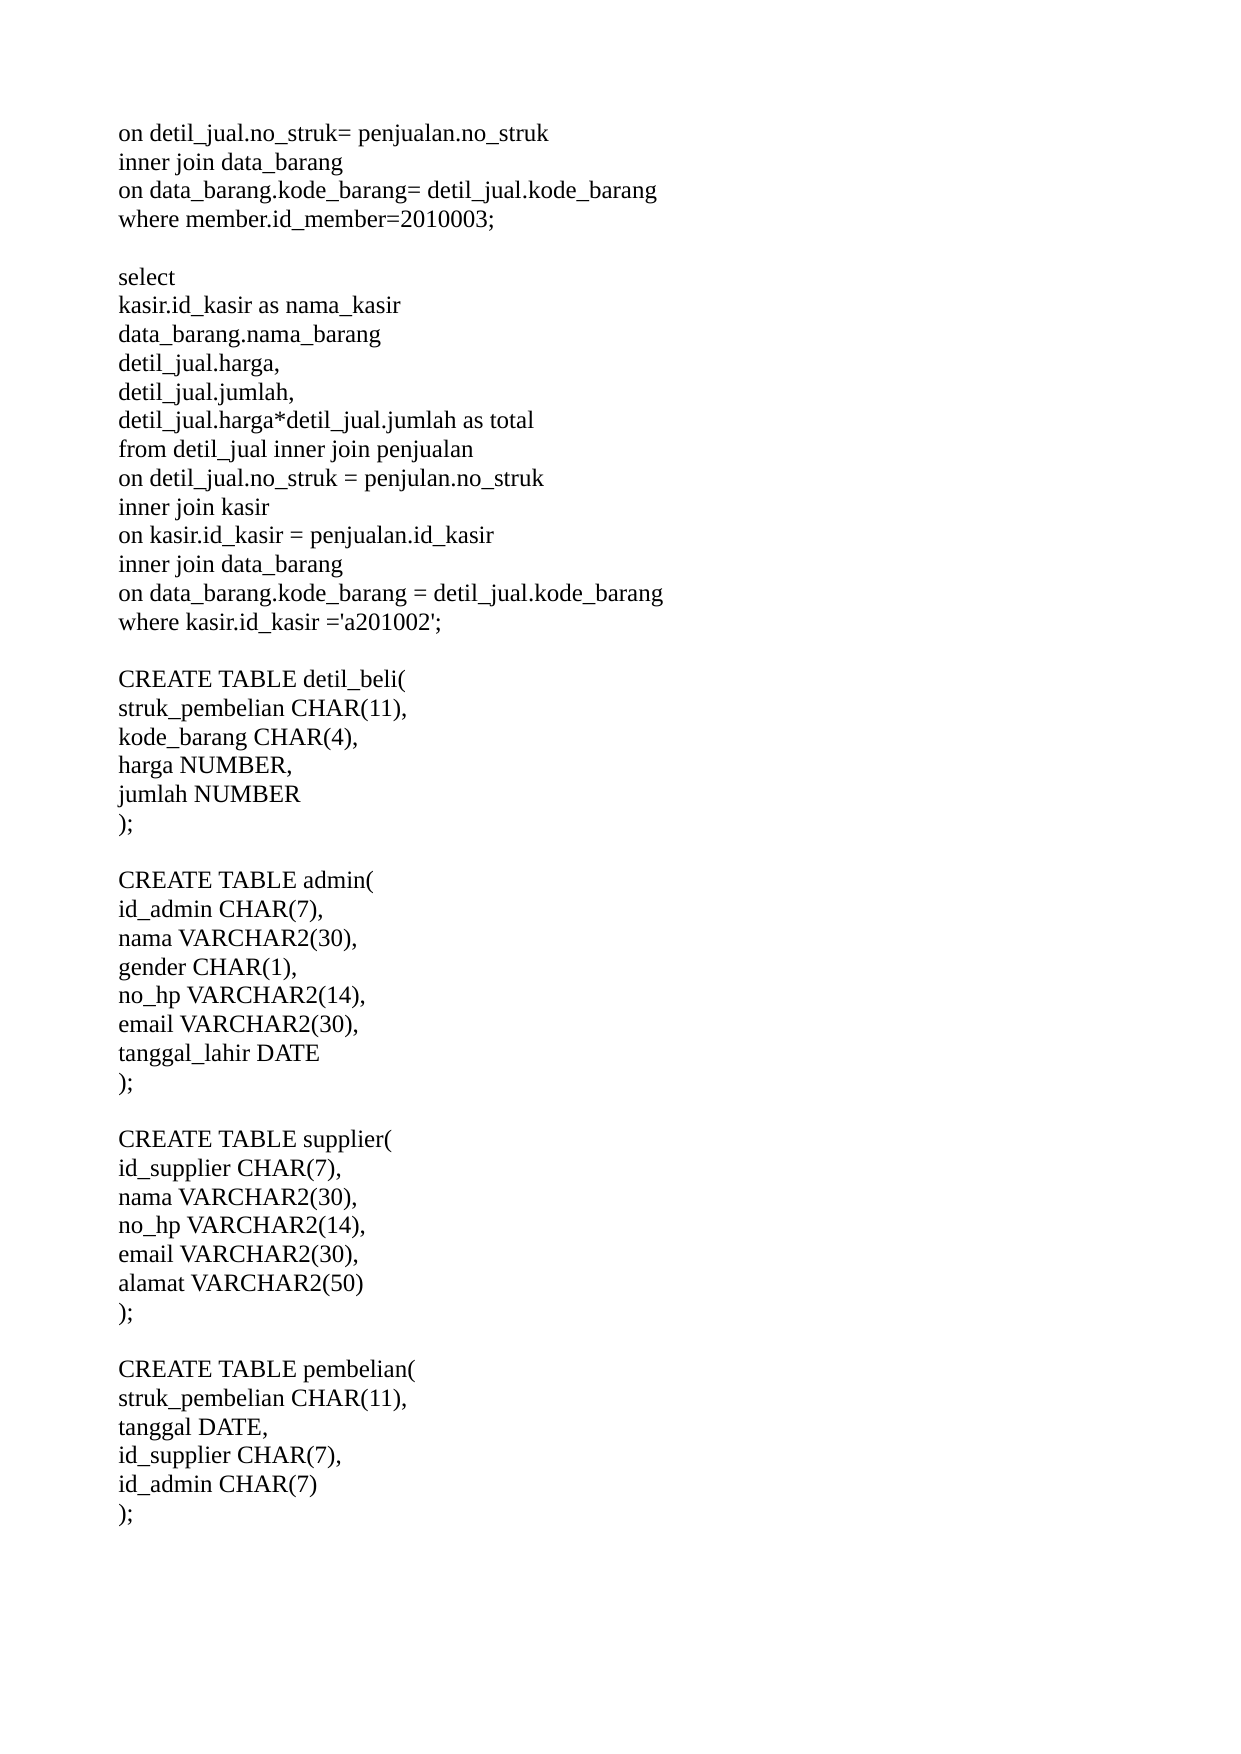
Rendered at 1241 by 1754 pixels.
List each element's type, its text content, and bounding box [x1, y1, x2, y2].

text select [118, 262, 1122, 291]
text on detil_jual.no_struk = penjulan.no_struk [118, 463, 1122, 492]
text id_supplier CHAR(7), [118, 1153, 1122, 1182]
text inner join data_barang [118, 549, 1122, 578]
text nama VARCHAR2(30), [118, 923, 1122, 952]
text inner join data_barang [118, 147, 1122, 176]
text on data_barang.kode_barang = detil_jual.kode_barang [118, 578, 1122, 607]
text struk_pembelian CHAR(11), [118, 1383, 1122, 1412]
text from detil_jual inner join penjualan [118, 434, 1122, 463]
text harga NUMBER, [118, 751, 1122, 779]
text email VARCHAR2(30), [118, 1009, 1122, 1038]
text detil_jual.jumlah, [118, 377, 1122, 406]
text no_hp VARCHAR2(14), [118, 1211, 1122, 1239]
text id_supplier CHAR(7), [118, 1441, 1122, 1469]
text on kasir.id_kasir = penjualan.id_kasir [118, 521, 1122, 549]
text gender CHAR(1), [118, 952, 1122, 981]
text id_admin CHAR(7), [118, 894, 1122, 923]
text struk_pembelian CHAR(11), [118, 693, 1122, 722]
text on detil_jual.no_struk= penjualan.no_struk [118, 118, 1122, 147]
text ); [118, 1297, 1122, 1326]
text CREATE TABLE pembelian( [118, 1354, 1122, 1383]
text no_hp VARCHAR2(14), [118, 981, 1122, 1009]
text tanggal_lahir DATE [118, 1038, 1122, 1067]
text CREATE TABLE detil_beli( [118, 664, 1122, 693]
text jumlah NUMBER [118, 779, 1122, 808]
text data_barang.nama_barang [118, 319, 1122, 348]
text inner join kasir [118, 492, 1122, 521]
text kasir.id_kasir as nama_kasir [118, 291, 1122, 319]
text alamat VARCHAR2(50) [118, 1268, 1122, 1297]
text CREATE TABLE admin( [118, 866, 1122, 894]
text id_admin CHAR(7) [118, 1469, 1122, 1498]
text ); [118, 1067, 1122, 1096]
text where member.id_member=2010003; [118, 204, 1122, 233]
text email VARCHAR2(30), [118, 1239, 1122, 1268]
text CREATE TABLE supplier( [118, 1124, 1122, 1153]
text kode_barang CHAR(4), [118, 722, 1122, 751]
text detil_jual.harga*detil_jual.jumlah as total [118, 406, 1122, 434]
text detil_jual.harga, [118, 348, 1122, 377]
text where kasir.id_kasir ='a201002'; [118, 607, 1122, 636]
text ); [118, 808, 1122, 837]
text tanggal DATE, [118, 1412, 1122, 1441]
text nama VARCHAR2(30), [118, 1182, 1122, 1211]
text ); [118, 1498, 1122, 1527]
text on data_barang.kode_barang= detil_jual.kode_barang [118, 176, 1122, 204]
